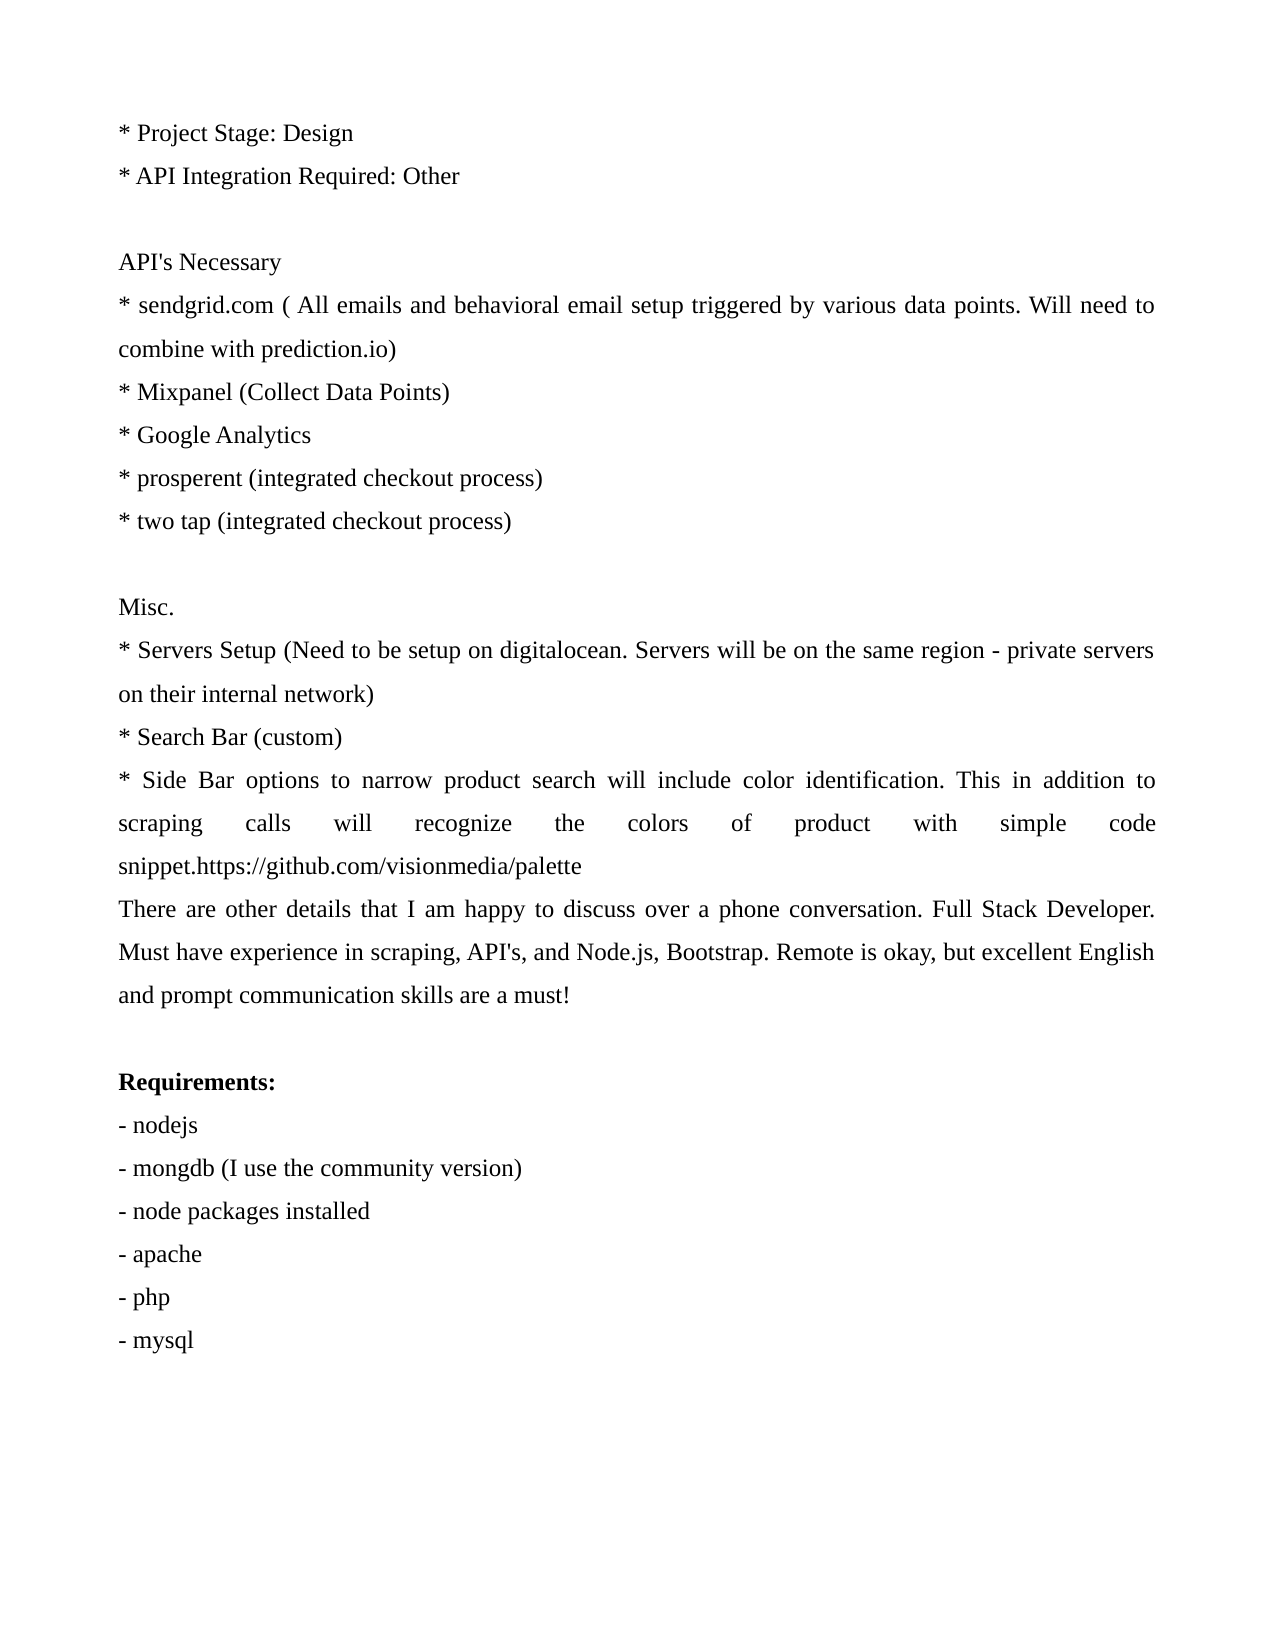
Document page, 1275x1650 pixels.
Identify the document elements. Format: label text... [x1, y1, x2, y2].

text * prosperent (integrated checkout process) [118, 463, 1157, 492]
text * API Integration Required: Other [118, 161, 1157, 190]
text * Search Bar (custom) [118, 722, 1157, 751]
text - mysql [118, 1326, 1157, 1354]
text * Mixpanel (Collect Data Points) [118, 377, 1157, 406]
text * sendgrid.com ( All emails and behavioral email setup triggered by various data points. Will need to combine with prediction.io) [118, 291, 1157, 362]
text * Servers Setup (Need to be setup on digitalocean. Servers will be on the same region - private servers on their internal network) [118, 636, 1157, 707]
text There are other details that I am happy to discuss over a phone conversation. Full Stack Developer. Must have experience in scraping, API's, and Node.js, Bootstrap. Remote is okay, but excellent English and prompt communication skills are a must! [118, 894, 1157, 1009]
text * Project Stage: Design [118, 118, 1157, 147]
text Requirements: [118, 1067, 1157, 1096]
text * Side Bar options to narrow product search will include color identification. This in addition to scraping calls will recognize the colors of product with simple code snippet.https://github.com/visionmedia/palette [118, 765, 1157, 880]
text - node packages installed [118, 1196, 1157, 1225]
text - php [118, 1282, 1157, 1311]
text * two tap (integrated checkout process) [118, 506, 1157, 535]
text - nodejs [118, 1110, 1157, 1139]
text - mongdb (I use the community version) [118, 1153, 1157, 1182]
text API's Necessary [118, 247, 1157, 276]
text * Google Analytics [118, 420, 1157, 449]
text Misc. [118, 592, 1157, 621]
text - apache [118, 1239, 1157, 1268]
